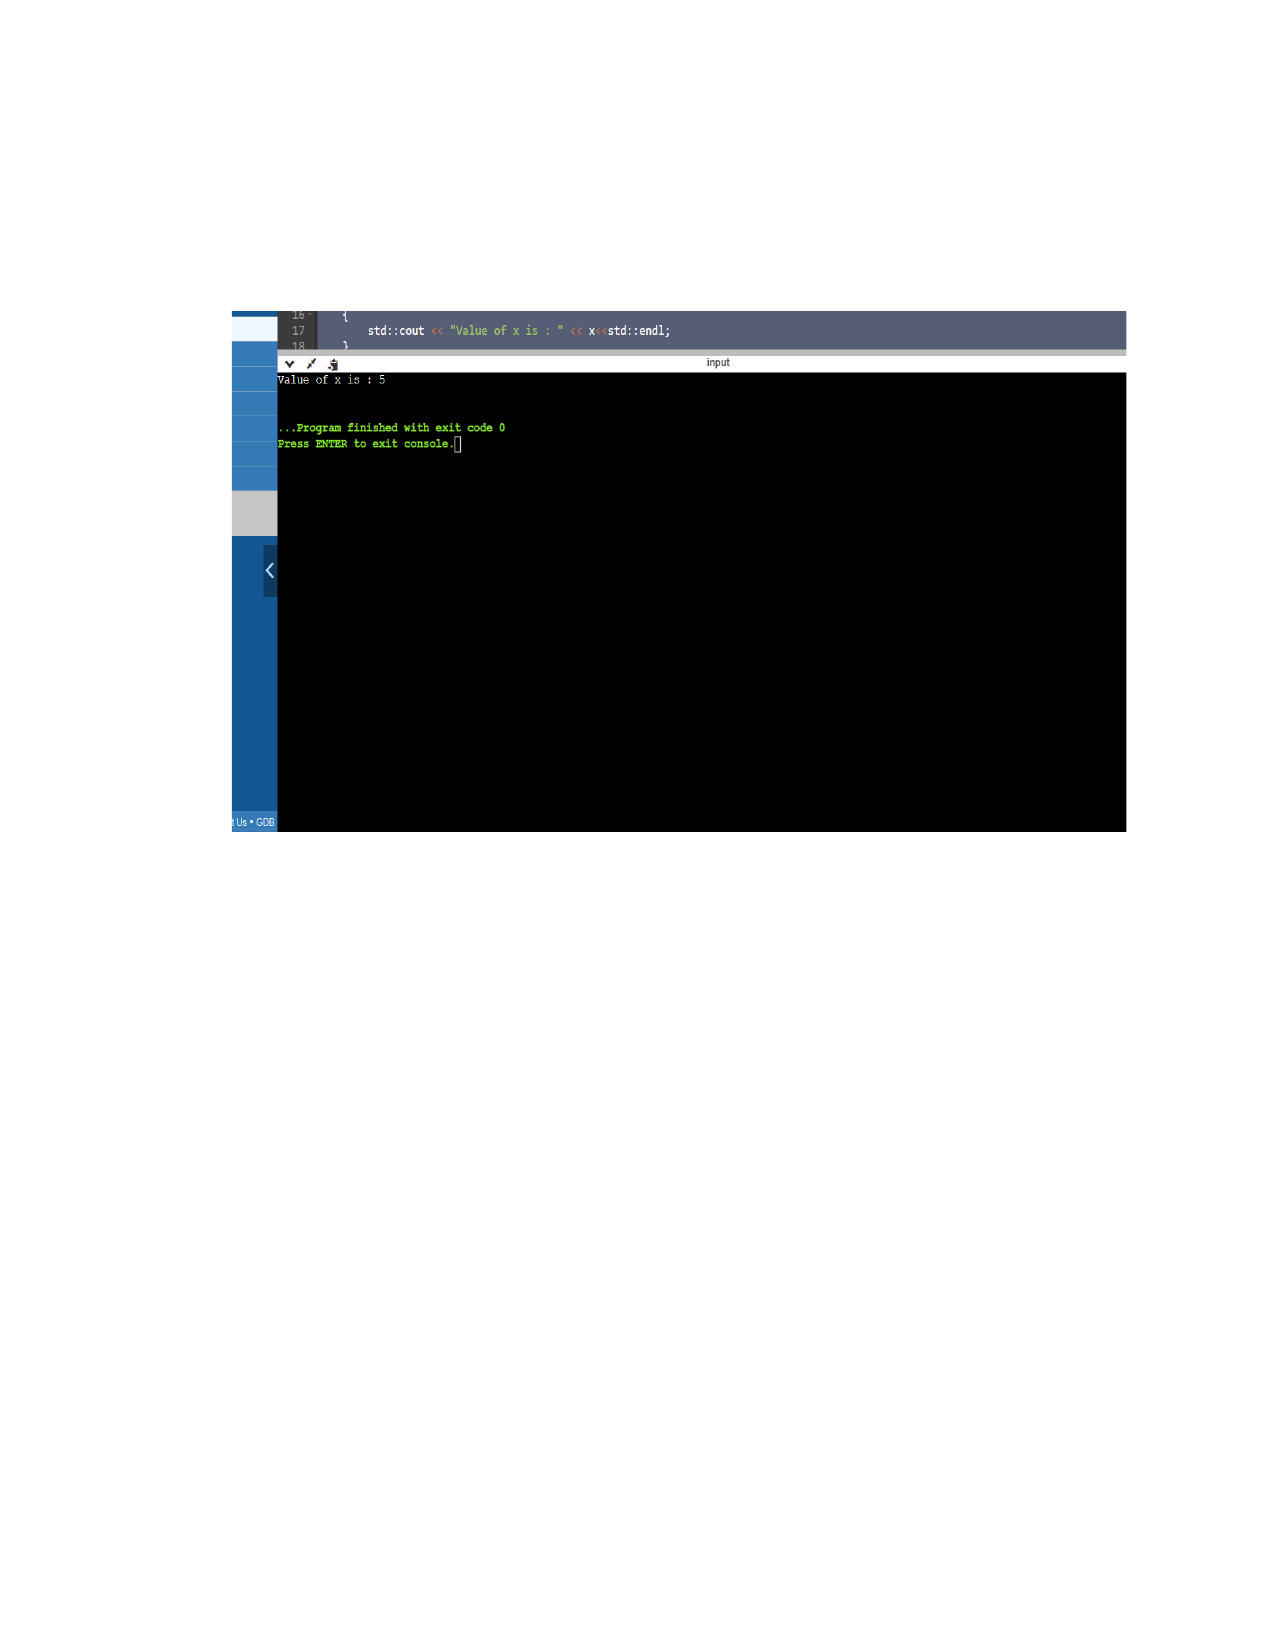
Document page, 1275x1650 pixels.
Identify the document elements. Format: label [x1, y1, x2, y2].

picture [231, 311, 1127, 832]
